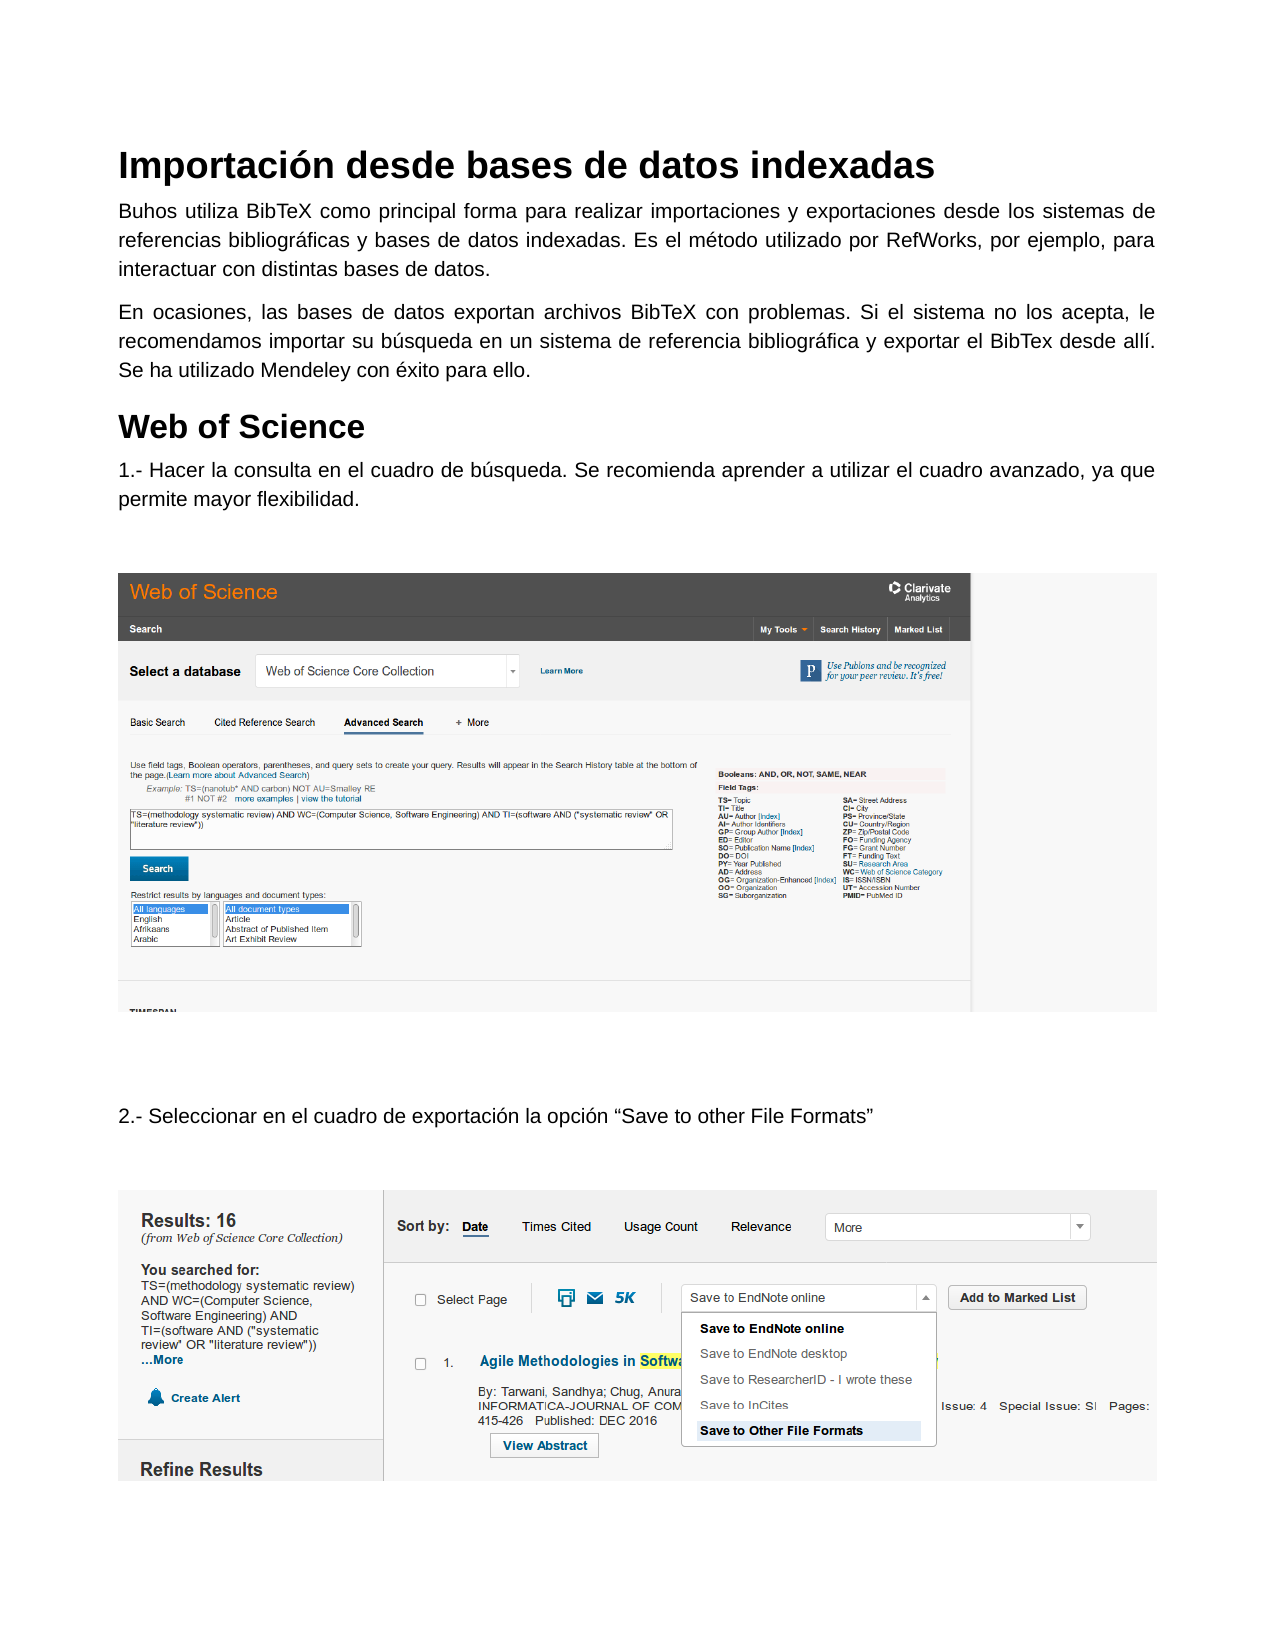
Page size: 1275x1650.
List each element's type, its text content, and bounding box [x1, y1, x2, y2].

text 2.- Seleccionar en el cuadro de exportación la opción “Save to other File Formats” [118, 1103, 1157, 1127]
text 1.- Hacer la consulta en el cuadro de búsqueda. Se recomienda aprender a utilizar el cuadro avanzado, ya que permite mayor flexibilidad. [118, 458, 1157, 511]
subtitle Web of Science [118, 407, 1157, 446]
picture [118, 1190, 1157, 1481]
picture [118, 573, 1157, 1012]
text En ocasiones, las bases de datos exportan archivos BibTeX con problemas. Si el sistema no los acepta, le recomendamos importar su búsqueda en un sistema de referencia bibliográfica y exportar el BibTex desde allí. Se ha utilizado Mendeley con éxito para ello. [118, 300, 1157, 382]
text Buhos utiliza BibTeX como principal forma para realizar importaciones y exportaciones desde los sistemas de referencias bibliográficas y bases de datos indexadas. Es el método utilizado por RefWorks, por ejemplo, para interactuar con distintas bases de datos. [118, 199, 1157, 281]
subtitle Importación desde bases de datos indexadas [118, 143, 1157, 187]
